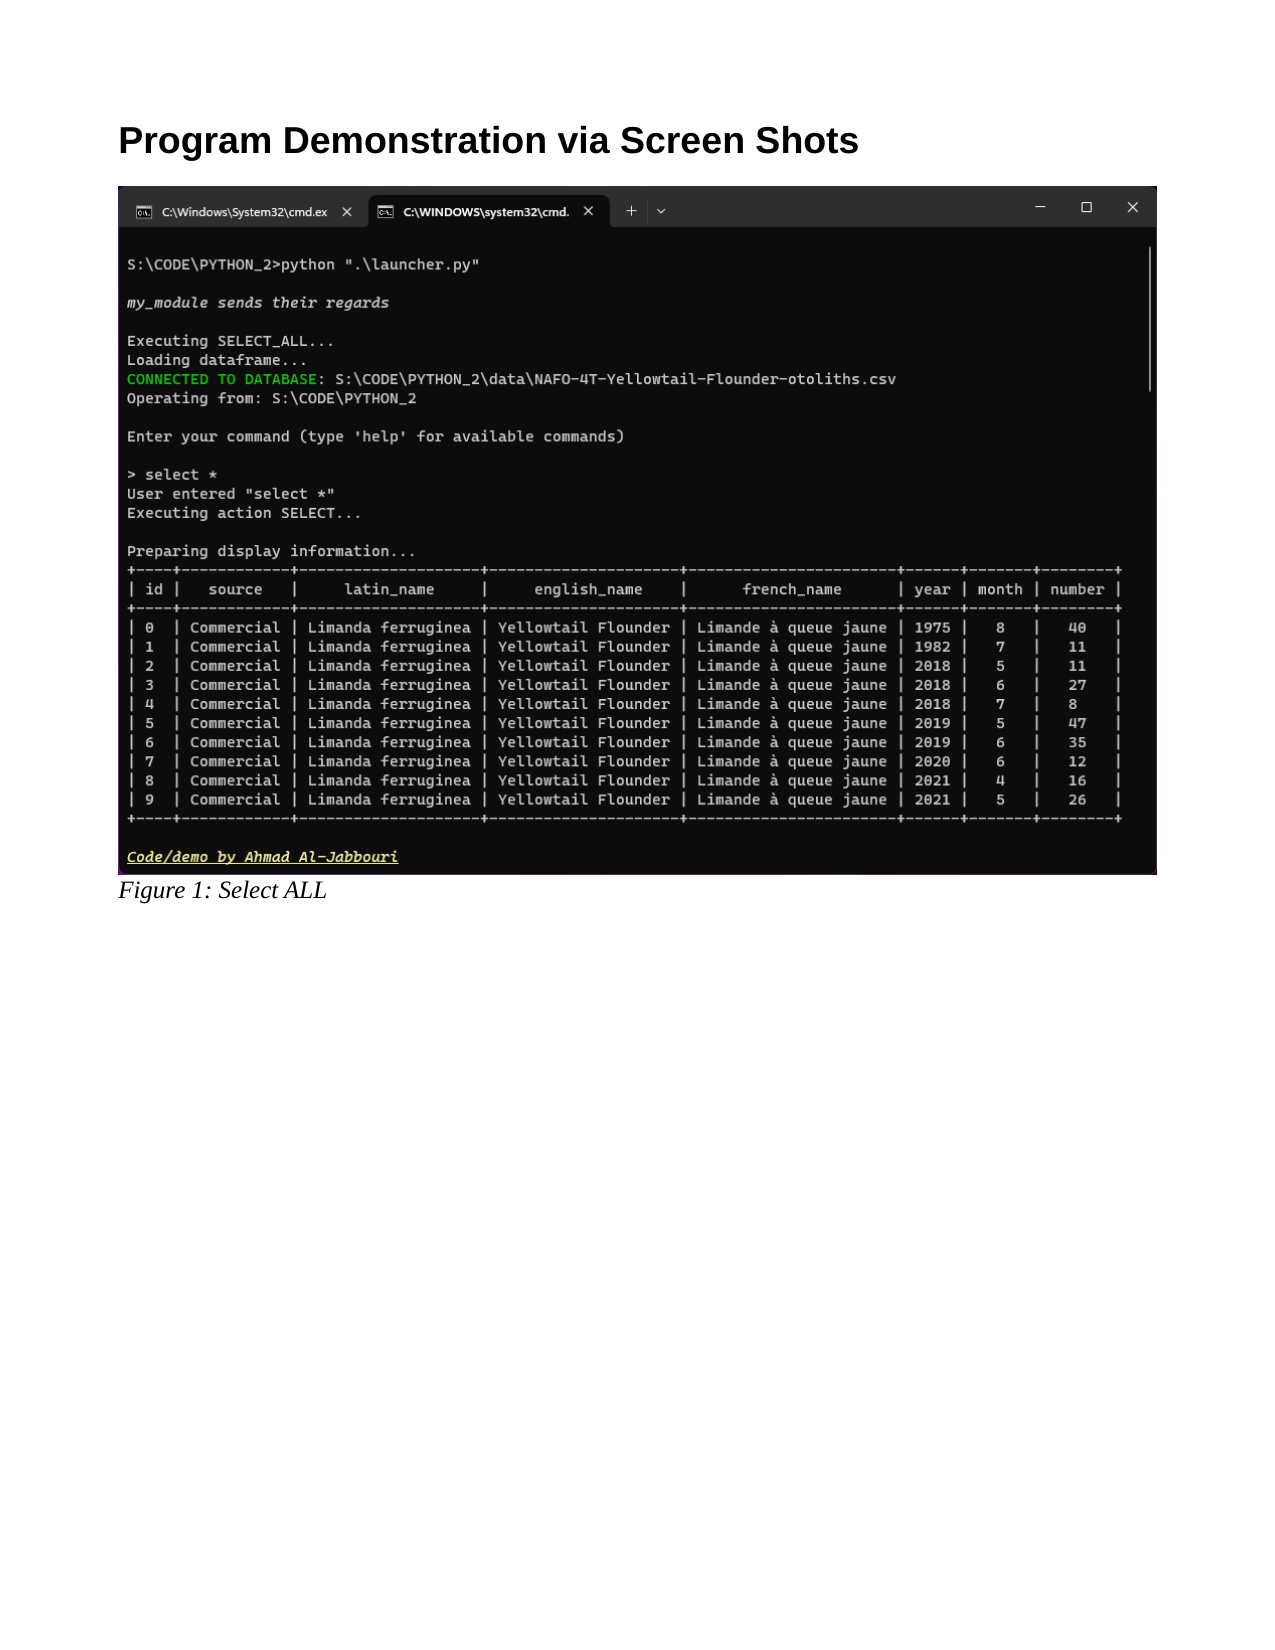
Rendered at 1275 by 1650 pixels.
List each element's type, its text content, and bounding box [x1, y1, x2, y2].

subtitle Program Demonstration via Screen Shots [118, 118, 1157, 161]
picture [118, 186, 1157, 875]
text Figure 1: Select ALL [118, 875, 1157, 904]
